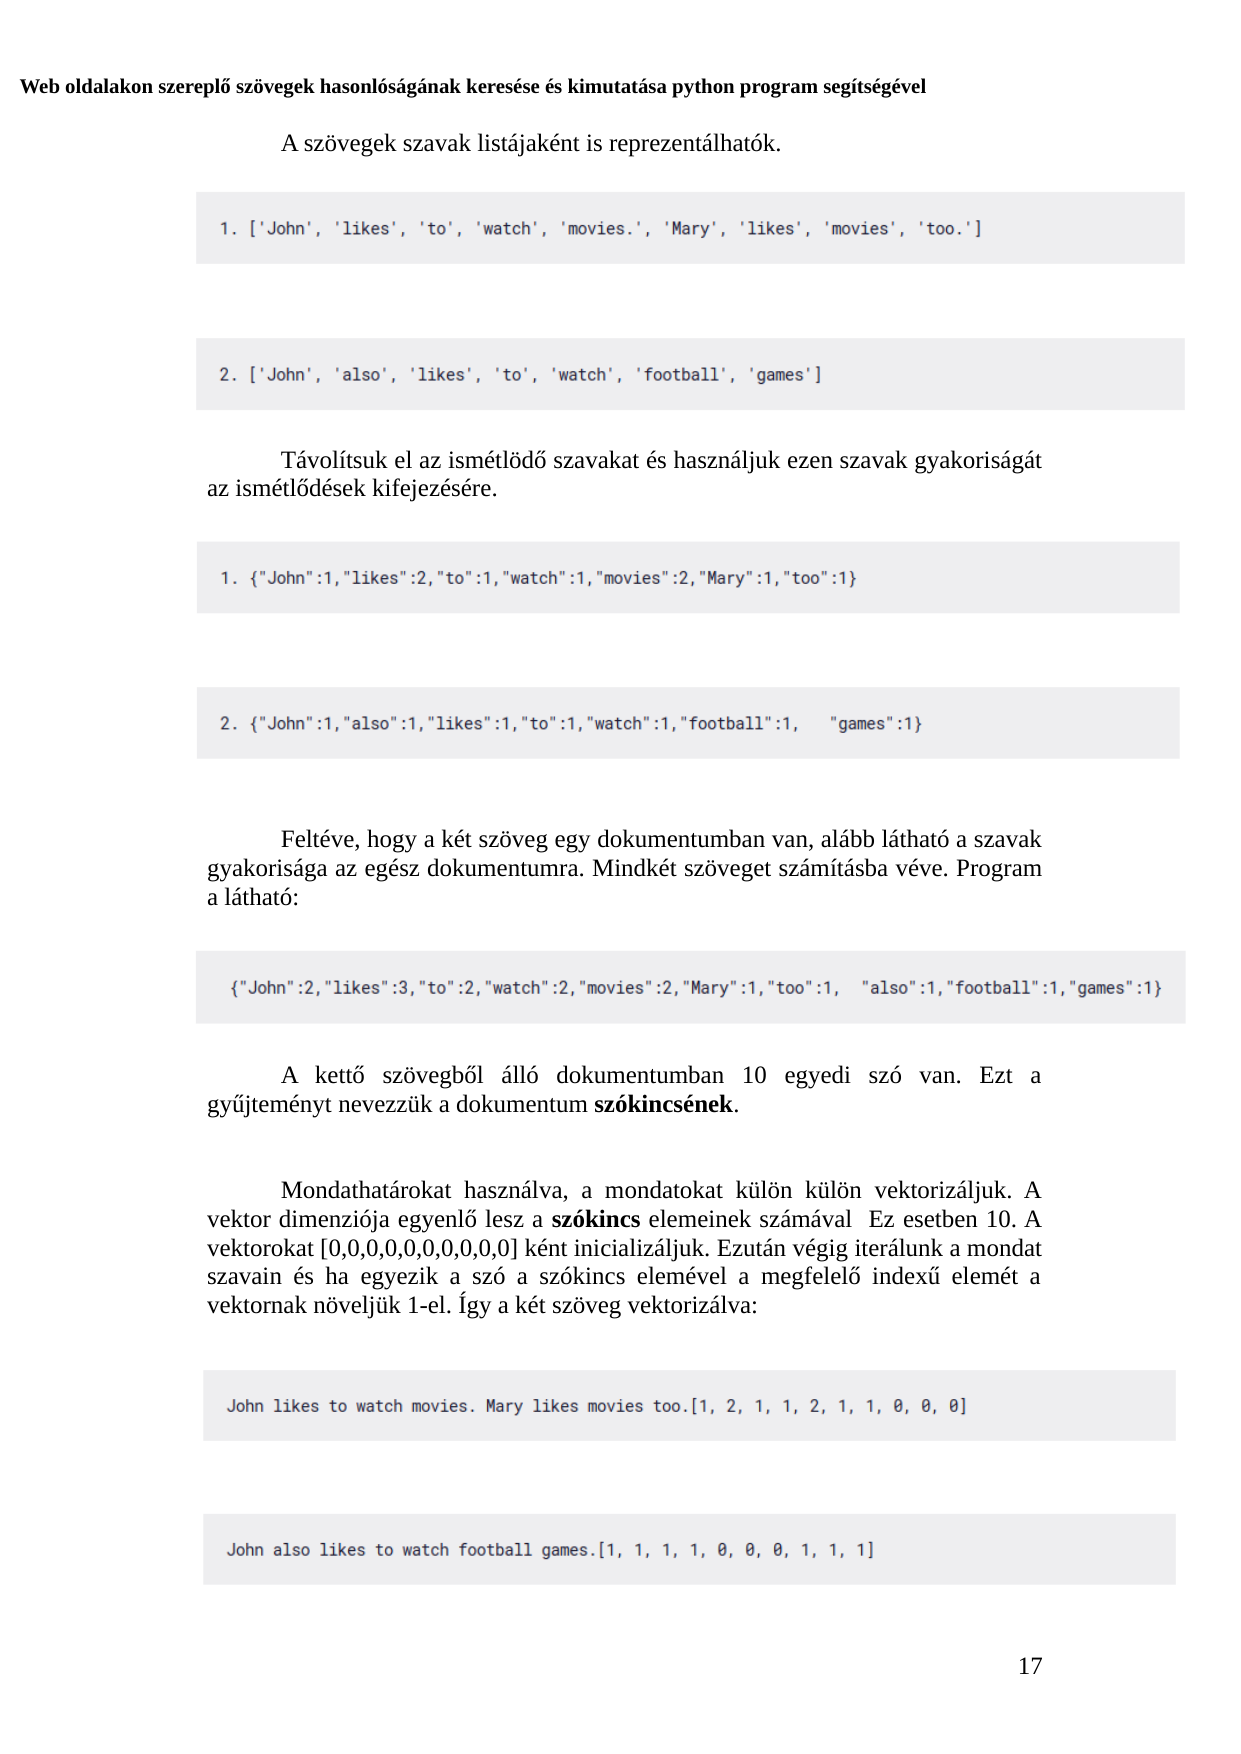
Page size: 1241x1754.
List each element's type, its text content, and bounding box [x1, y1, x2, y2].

text Feltéve, hogy a két szöveg egy dokumentumban van, alább látható a szavak gyakorisága az egész dokumentumra. Mindkét szöveget számításba véve. Program a látható: [207, 824, 1042, 911]
text Mondathatárokat használva, a mondatokat külön külön vektorizáljuk. A vektor dimenziója egyenlő lesz a szókincs elemeinek számával Ez esetben 10. A vektorokat [0,0,0,0,0,0,0,0,0,0] ként inicializáljuk. Ezután végig iterálunk a mondat szavain és ha egyezik a szó a szókincs elemével a megfelelő indexű elemét a vektornak növeljük 1-el. Így a két szöveg vektorizálva: [207, 1175, 1042, 1319]
text Távolítsuk el az ismétlödő szavakat és használjuk ezen szavak gyakoriságát az ismétlődések kifejezésére. [207, 445, 1042, 502]
text A szövegek szavak listájaként is reprezentálhatók. [207, 128, 1042, 157]
picture [183, 531, 1188, 767]
picture [189, 939, 1194, 1032]
picture [186, 1347, 1191, 1601]
text A kettő szövegből álló dokumentumban 10 egyedi szó van. Ezt a gyűjteményt nevezzük a dokumentum szókincsének. [207, 1060, 1042, 1118]
picture [188, 185, 1192, 416]
